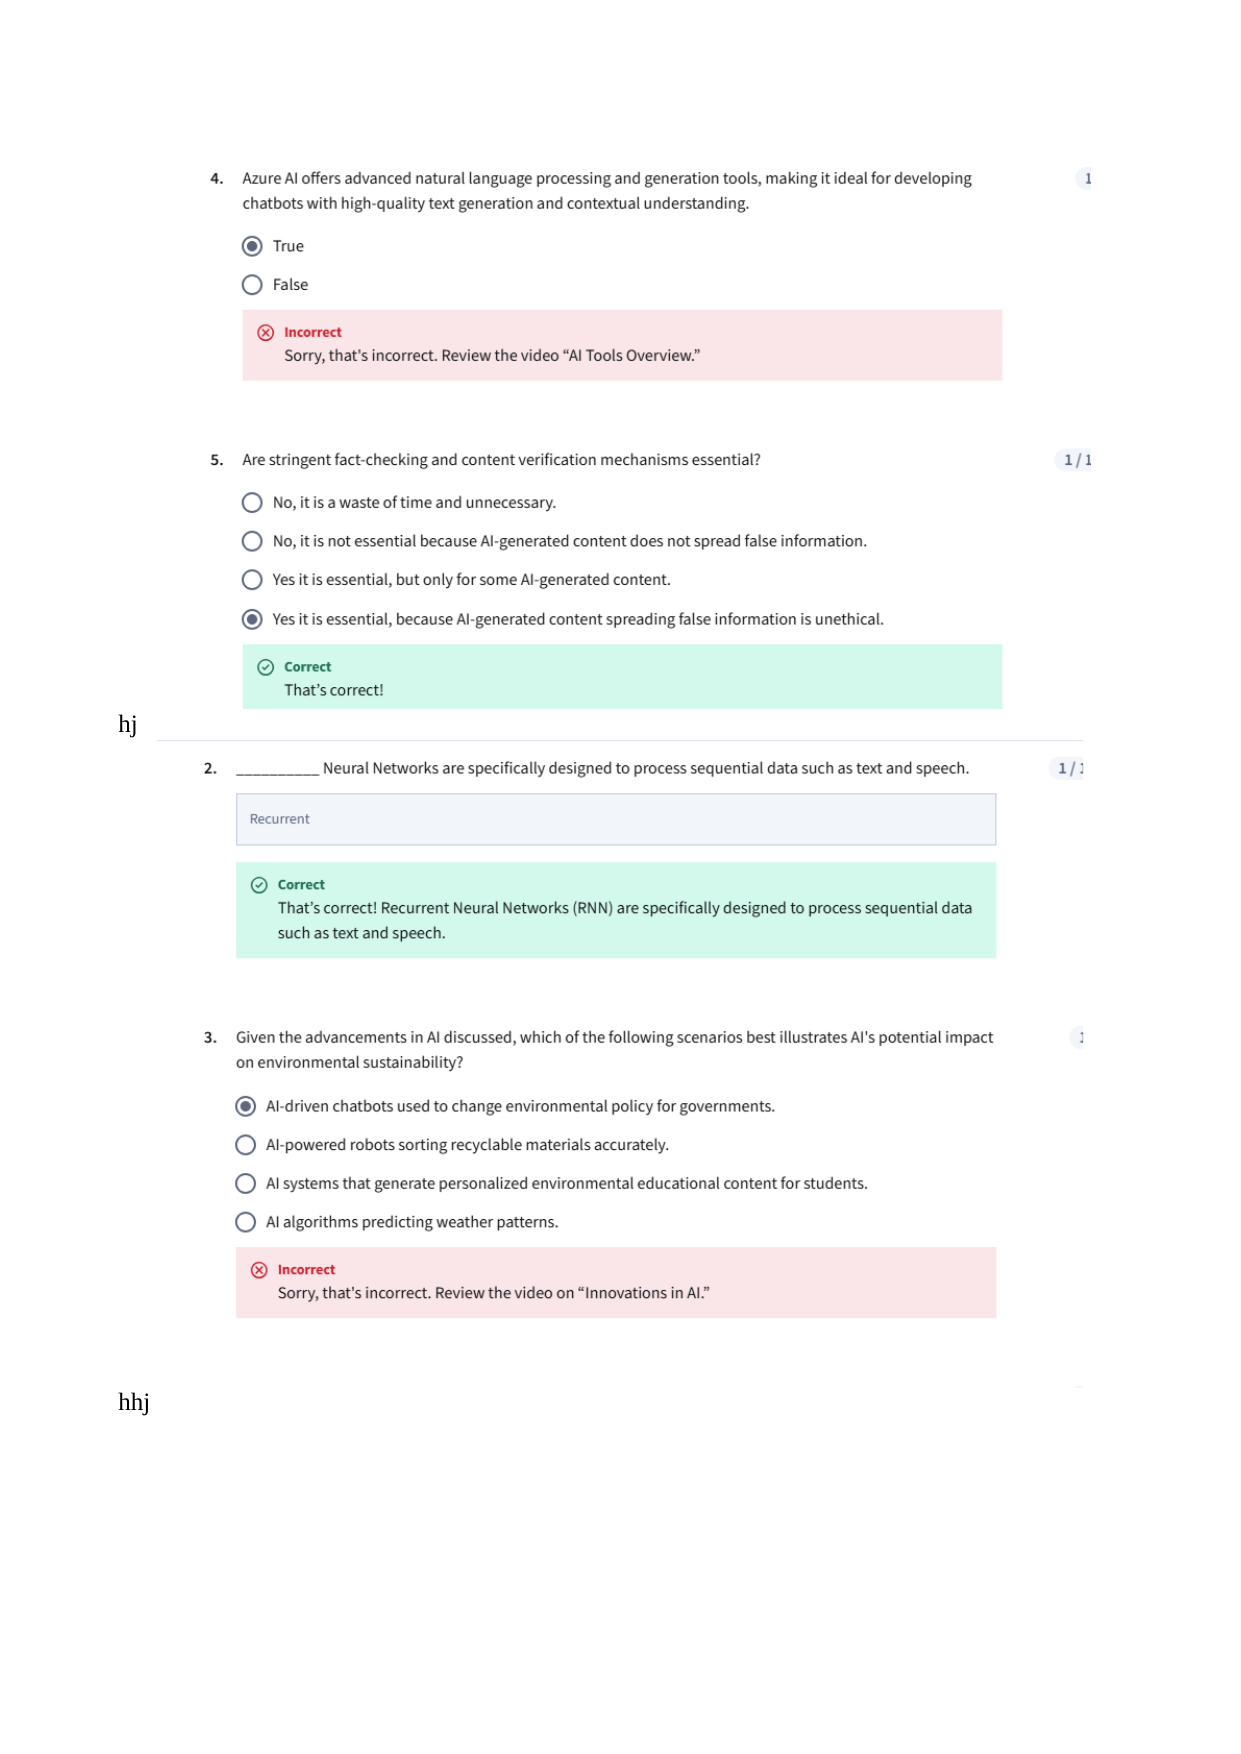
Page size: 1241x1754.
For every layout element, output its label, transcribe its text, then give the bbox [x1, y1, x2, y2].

picture [149, 118, 1091, 709]
text hhj [118, 737, 1122, 1416]
text hj [118, 118, 1122, 737]
picture [157, 737, 1084, 1388]
